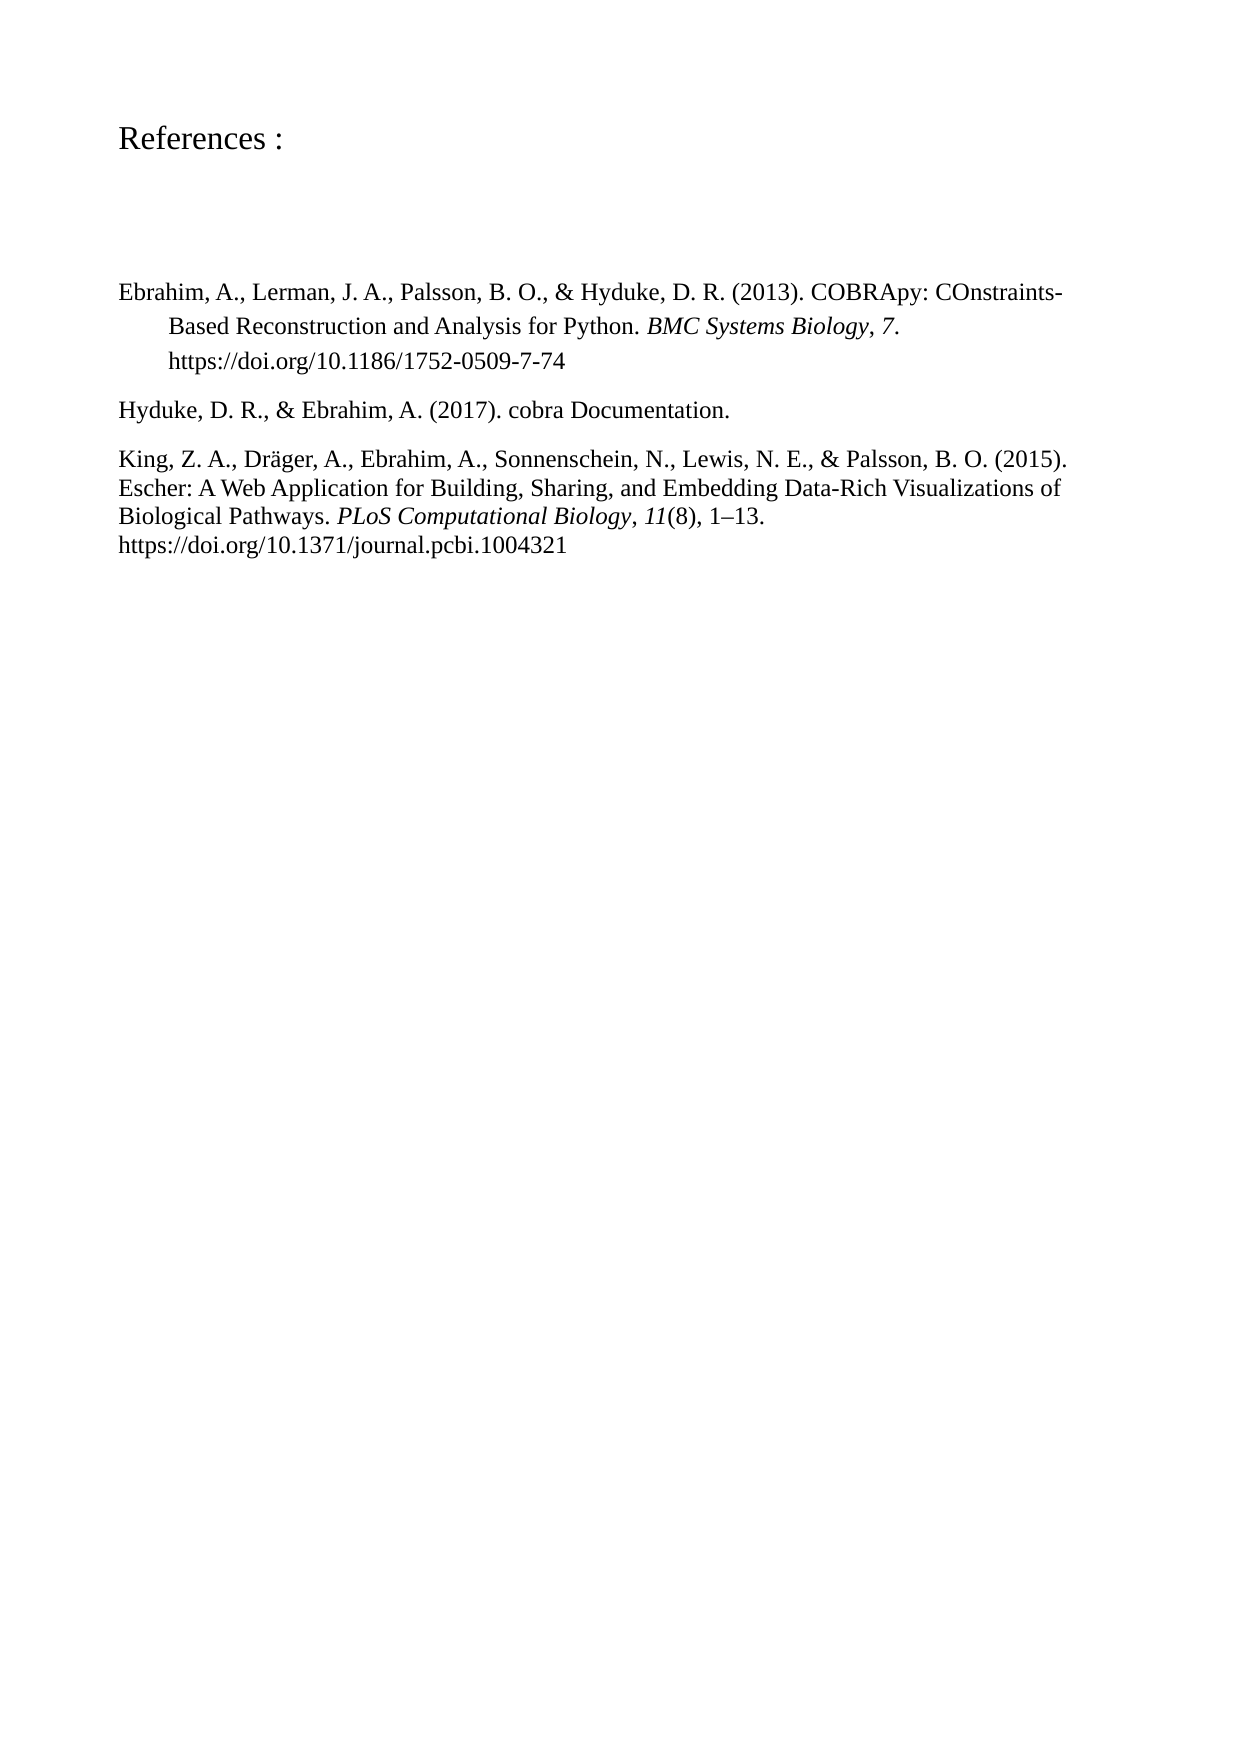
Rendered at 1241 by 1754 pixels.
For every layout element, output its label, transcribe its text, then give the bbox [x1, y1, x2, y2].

text References : [118, 118, 1122, 156]
text Ebrahim, A., Lerman, J. A., Palsson, B. O., & Hyduke, D. R. (2013). COBRApy: COnstraints-Based Reconstruction and Analysis for Python. BMC Systems Biology, 7. https://doi.org/10.1186/1752-0509-7-74 [118, 277, 1122, 374]
text King, Z. A., Dräger, A., Ebrahim, A., Sonnenschein, N., Lewis, N. E., & Palsson, B. O. (2015). Escher: A Web Application for Building, Sharing, and Embedding Data-Rich Visualizations of Biological Pathways. PLoS Computational Biology, 11(8), 1–13. https://doi.org/10.1371/journal.pcbi.1004321 [118, 444, 1122, 559]
text Hyduke, D. R., & Ebrahim, A. (2017). cobra Documentation. [118, 395, 1122, 423]
